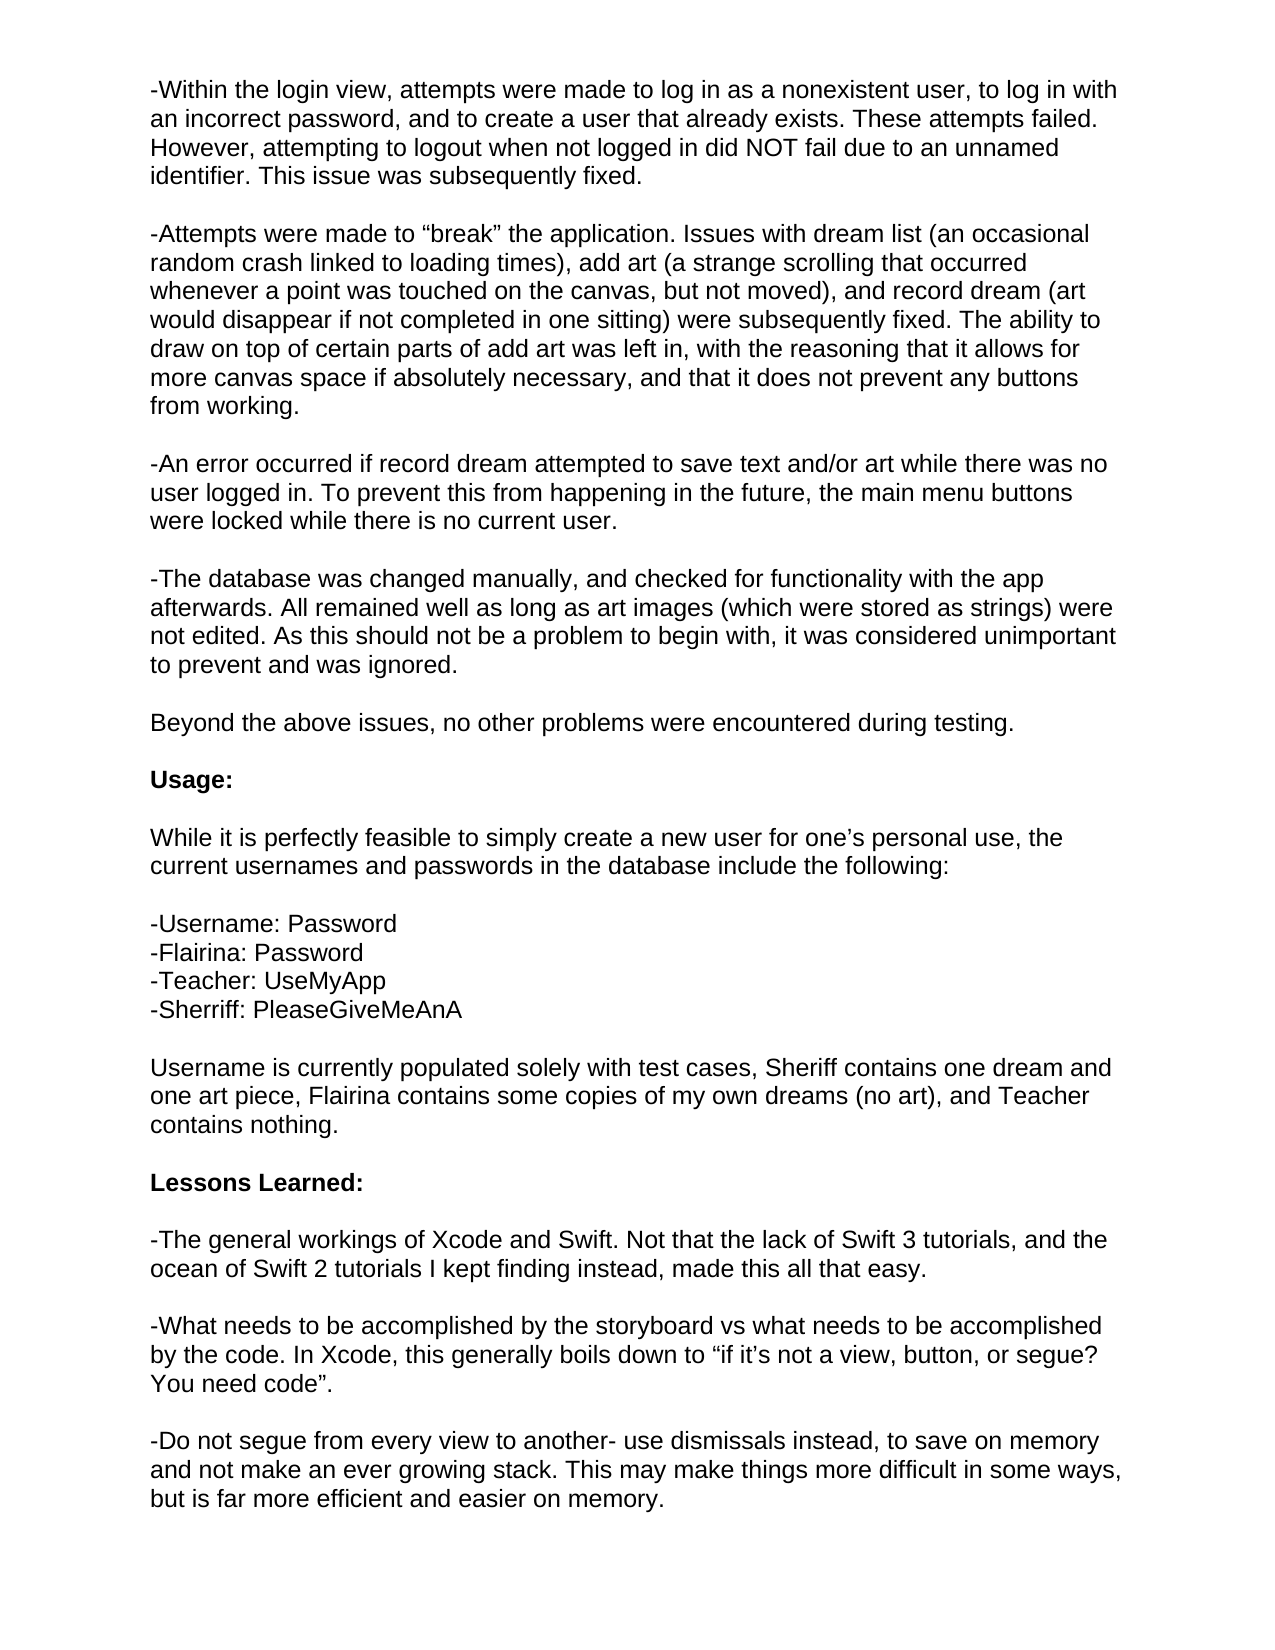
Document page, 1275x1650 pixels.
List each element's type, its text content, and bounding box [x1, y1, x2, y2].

text Beyond the above issues, no other problems were encountered during testing. [150, 707, 1125, 736]
text -What needs to be accomplished by the storyboard vs what needs to be accomplished by the code. In Xcode, this generally boils down to “if it’s not a view, button, or segue? You need code”. [150, 1311, 1125, 1397]
text -Flairina: Password [150, 937, 1125, 966]
text -Within the login view, attempts were made to log in as a nonexistent user, to log in with an incorrect password, and to create a user that already exists. These attempts failed. However, attempting to logout when not logged in did NOT fail due to an unnamed identifier. This issue was subsequently fixed. [150, 75, 1125, 190]
text -The general workings of Xcode and Swift. Not that the lack of Swift 3 tutorials, and the ocean of Swift 2 tutorials I kept finding instead, made this all that easy. [150, 1225, 1125, 1282]
text -Username: Password [150, 909, 1125, 937]
text -Sherriff: PleaseGiveMeAnA [150, 995, 1125, 1024]
text Username is currently populated solely with test cases, Sheriff contains one dream and one art piece, Flairina contains some copies of my own dreams (no art), and Teacher contains nothing. [150, 1052, 1125, 1139]
text -Teacher: UseMyApp [150, 966, 1125, 995]
text -Do not segue from every view to another- use dismissals instead, to save on memory and not make an ever growing stack. This may make things more difficult in some ways, but is far more efficient and easier on memory. [150, 1426, 1125, 1512]
text -An error occurred if record dream attempted to save text and/or art while there was no user logged in. To prevent this from happening in the future, the main menu buttons were locked while there is no current user. [150, 449, 1125, 535]
text While it is perfectly feasible to simply create a new user for one’s personal use, the current usernames and passwords in the database include the following: [150, 822, 1125, 880]
text Usage: [150, 765, 1125, 794]
text Lessons Learned: [150, 1167, 1125, 1196]
text -Attempts were made to “break” the application. Issues with dream list (an occasional random crash linked to loading times), add art (a strange scrolling that occurred whenever a point was touched on the canvas, but not moved), and record dream (art would disappear if not completed in one sitting) were subsequently fixed. The ability to draw on top of certain parts of add art was left in, with the reasoning that it allows for more canvas space if absolutely necessary, and that it does not prevent any buttons from working. [150, 219, 1125, 420]
text -The database was changed manually, and checked for functionality with the app afterwards. All remained well as long as art images (which were stored as strings) were not edited. As this should not be a problem to begin with, it was considered unimportant to prevent and was ignored. [150, 564, 1125, 679]
